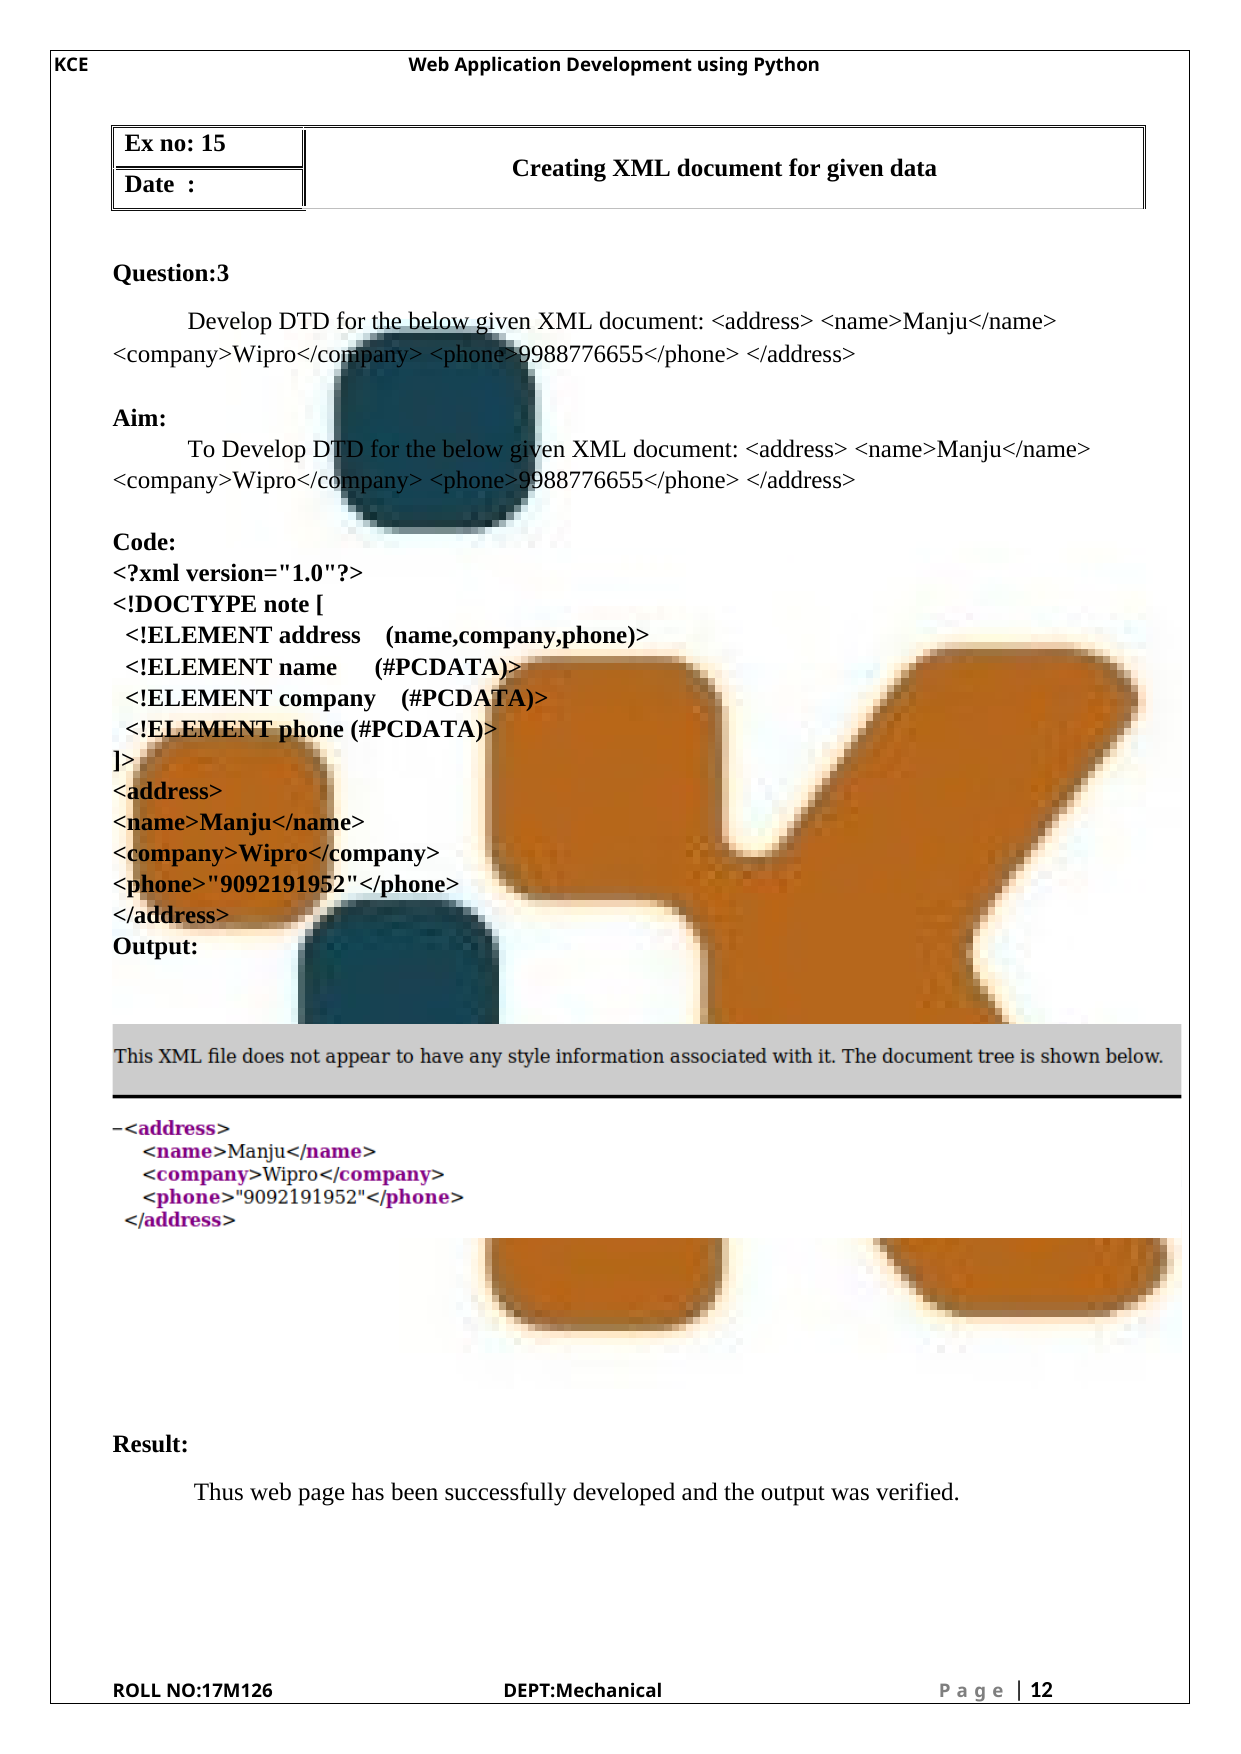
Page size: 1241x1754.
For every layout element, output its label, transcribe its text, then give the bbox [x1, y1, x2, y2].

text Code: [112, 527, 1181, 556]
picture [112, 319, 1182, 1389]
text ]> [112, 745, 1181, 773]
text To Develop DTD for the below given XML document: <address> <name>Manju</name> <company>Wipro</company> <phone>9988776655</phone> </address> [112, 434, 1181, 494]
text <?xml version="1.0"?> [112, 558, 1181, 587]
text Aim: [112, 403, 1181, 432]
text <!ELEMENT phone (#PCDATA)> [112, 714, 1181, 742]
text Output: [112, 931, 1181, 960]
text Thus web page has been successfully developed and the output was verified. [112, 1477, 1181, 1506]
text <!ELEMENT address (name,company,phone)> [112, 621, 1181, 649]
text <!ELEMENT company (#PCDATA)> [112, 683, 1181, 711]
text <company>Wipro</company> [112, 838, 1181, 867]
text Result: [112, 1429, 1181, 1458]
text <address> [112, 776, 1181, 804]
text </address> [112, 900, 1181, 929]
text Develop DTD for the below given XML document: <address> <name>Manju</name> <company>Wipro</company> <phone>9988776655</phone> </address> [112, 306, 1181, 368]
text <name>Manju</name> [112, 807, 1181, 836]
text Question:3 [112, 258, 1181, 287]
table_header Creating XML document for given data [304, 128, 1143, 208]
text <!DOCTYPE note [ [112, 589, 1181, 618]
table_header Ex no: 15 [113, 126, 304, 166]
text <phone>"9092191952"</phone> [112, 869, 1181, 898]
text <!ELEMENT name (#PCDATA)> [112, 652, 1181, 680]
table_cell Date : [114, 166, 304, 208]
